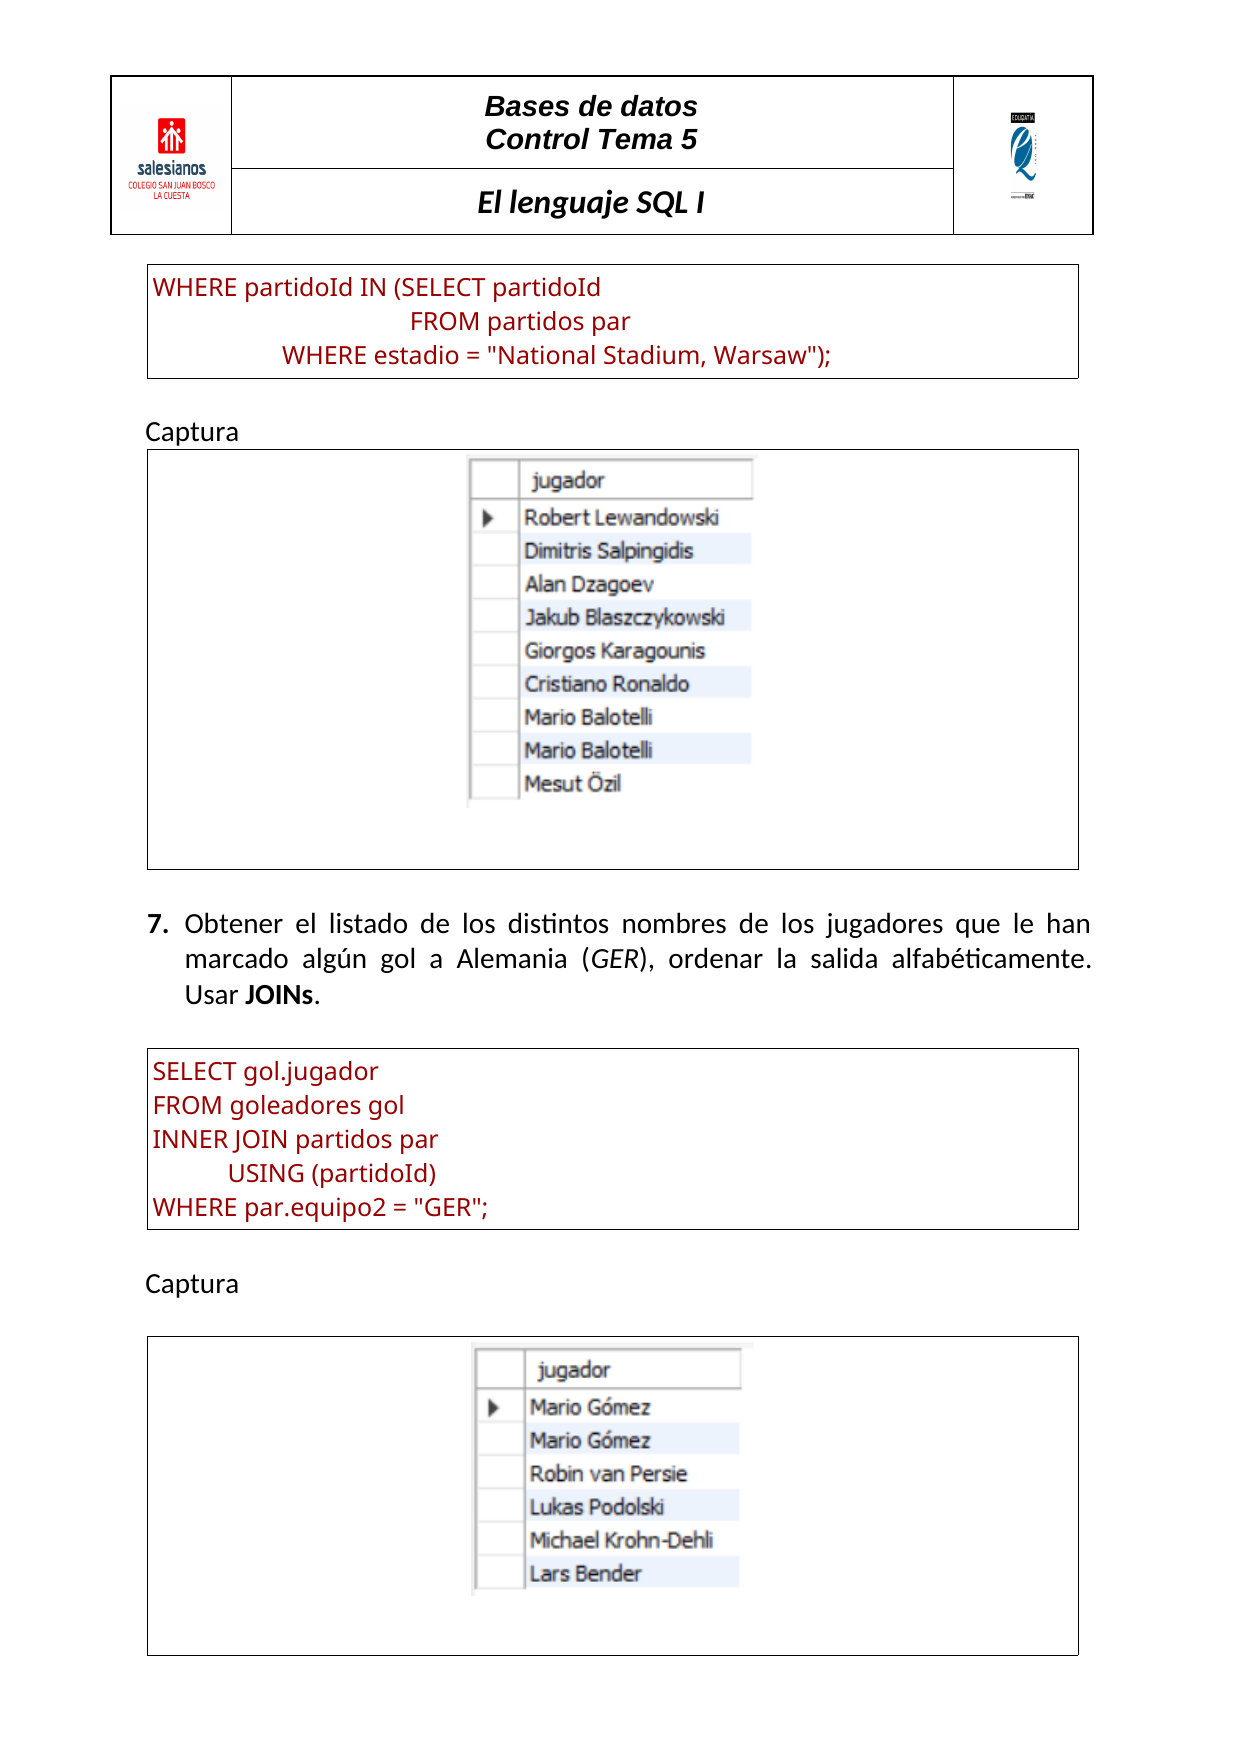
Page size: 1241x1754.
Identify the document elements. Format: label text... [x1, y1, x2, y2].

picture [1010, 112, 1037, 199]
picture [466, 454, 759, 808]
table_header [148, 450, 1078, 869]
table_header [148, 1337, 1078, 1654]
table_header WHERE partidoId IN (SELECT partidoId FROM partidos par WHERE estadio = "National Stadium, Warsaw"); [148, 265, 1078, 378]
picture [471, 1342, 754, 1596]
list Obtener el listado de los distintos nombres de los jugadores que le han marcado algún gol a Alemania (GER), ordenar la salida alfabéticamente. Usar JOINs. [147, 905, 1093, 1012]
text Captura [145, 413, 1093, 449]
table_header SELECT gol.jugador FROM goleadores gol INNER JOIN partidos par USING (partidoId) WHERE par.equipo2 = "GER"; [148, 1049, 1078, 1229]
text Captura [145, 1265, 1093, 1301]
picture [119, 105, 227, 213]
